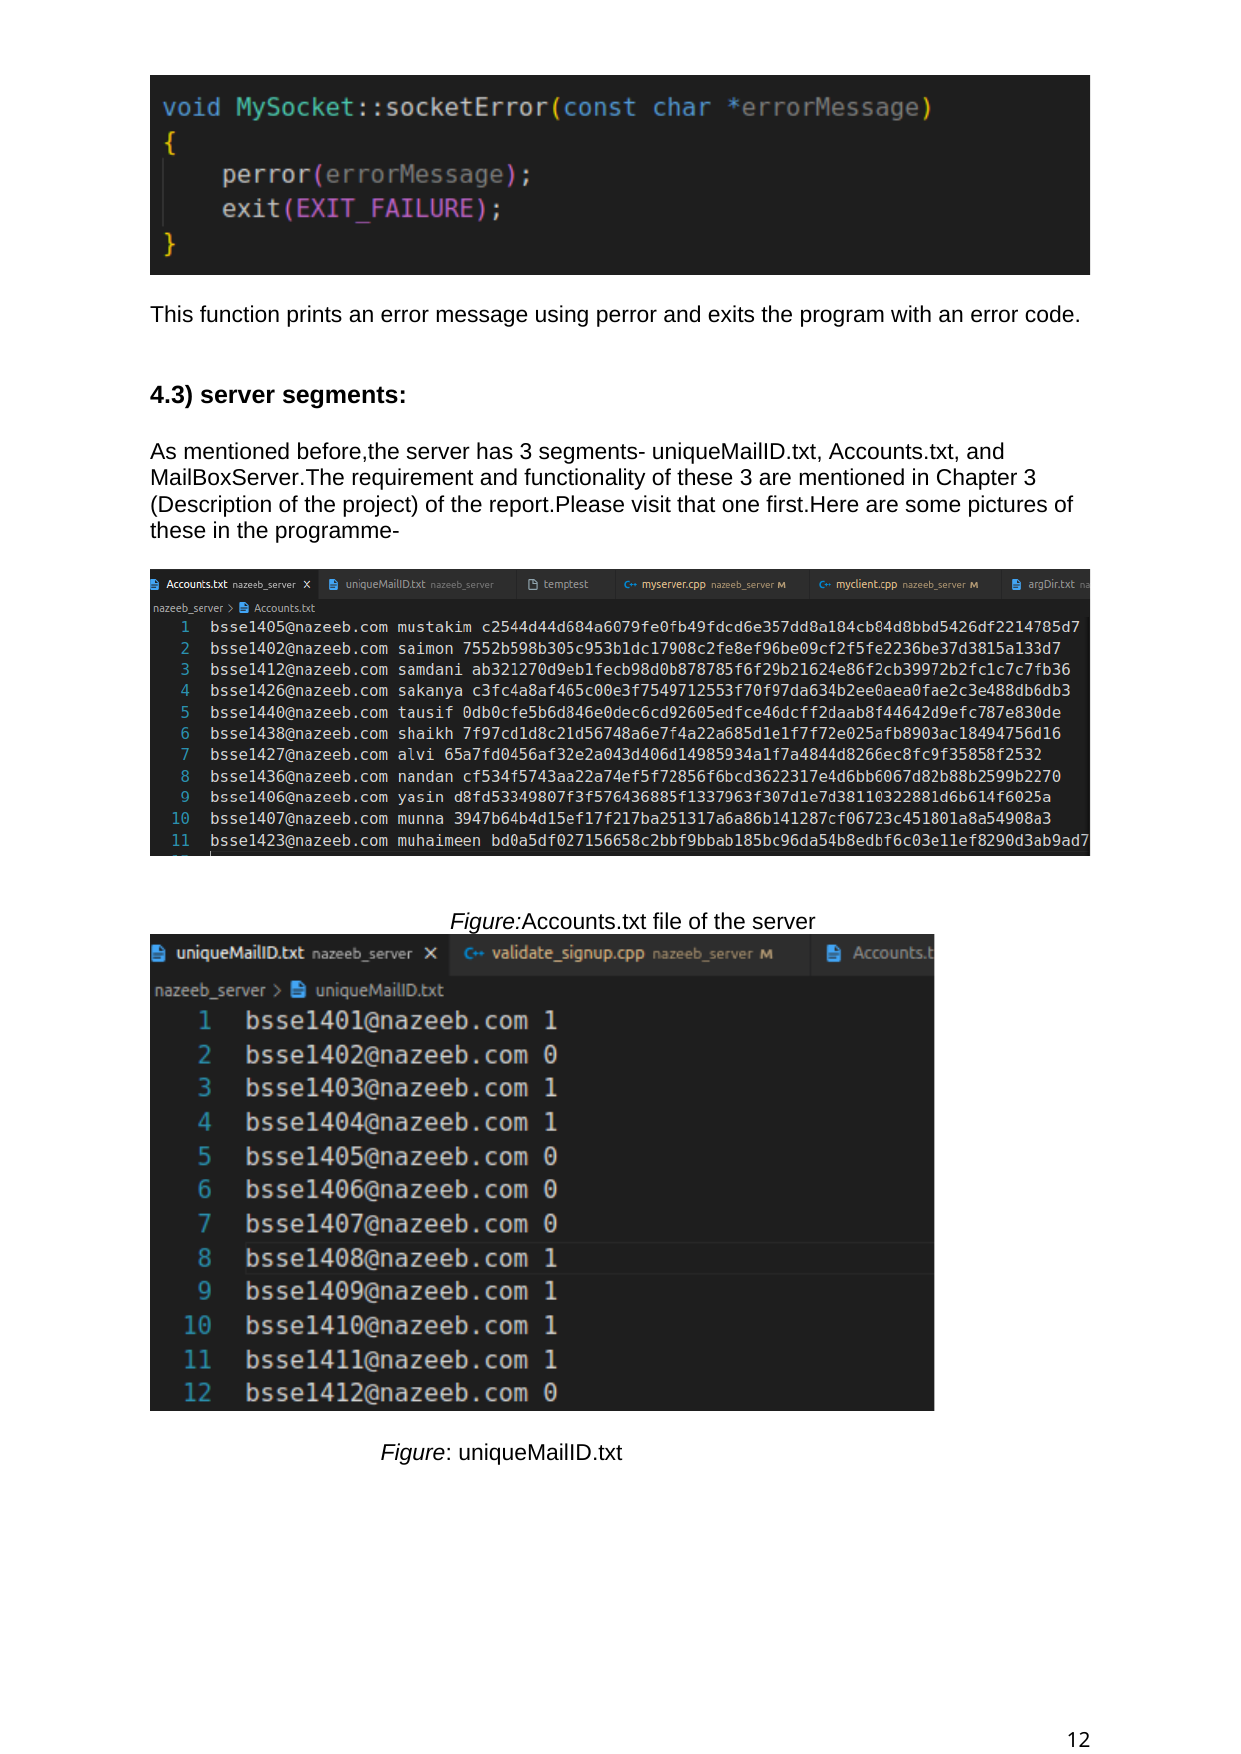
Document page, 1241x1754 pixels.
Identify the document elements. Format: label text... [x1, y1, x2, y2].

text As mentioned before,the server has 3 segments- uniqueMailID.txt, Accounts.txt, and MailBoxServer.The requirement and functionality of these 3 are mentioned in Chapter 3 (Description of the project) of the report.Please visit that one first.Here are some pictures of these in the programme- [150, 438, 1090, 543]
text This function prints an error message using perror and exits the program with an error code. [150, 301, 1090, 328]
picture [150, 934, 935, 1411]
text Figure:Accounts.txt file of the server [150, 908, 1090, 934]
picture [150, 75, 1091, 275]
picture [150, 569, 1091, 856]
text 4.3) server segments: [150, 380, 1090, 409]
text Figure: uniqueMailID.txt [150, 1439, 1090, 1466]
